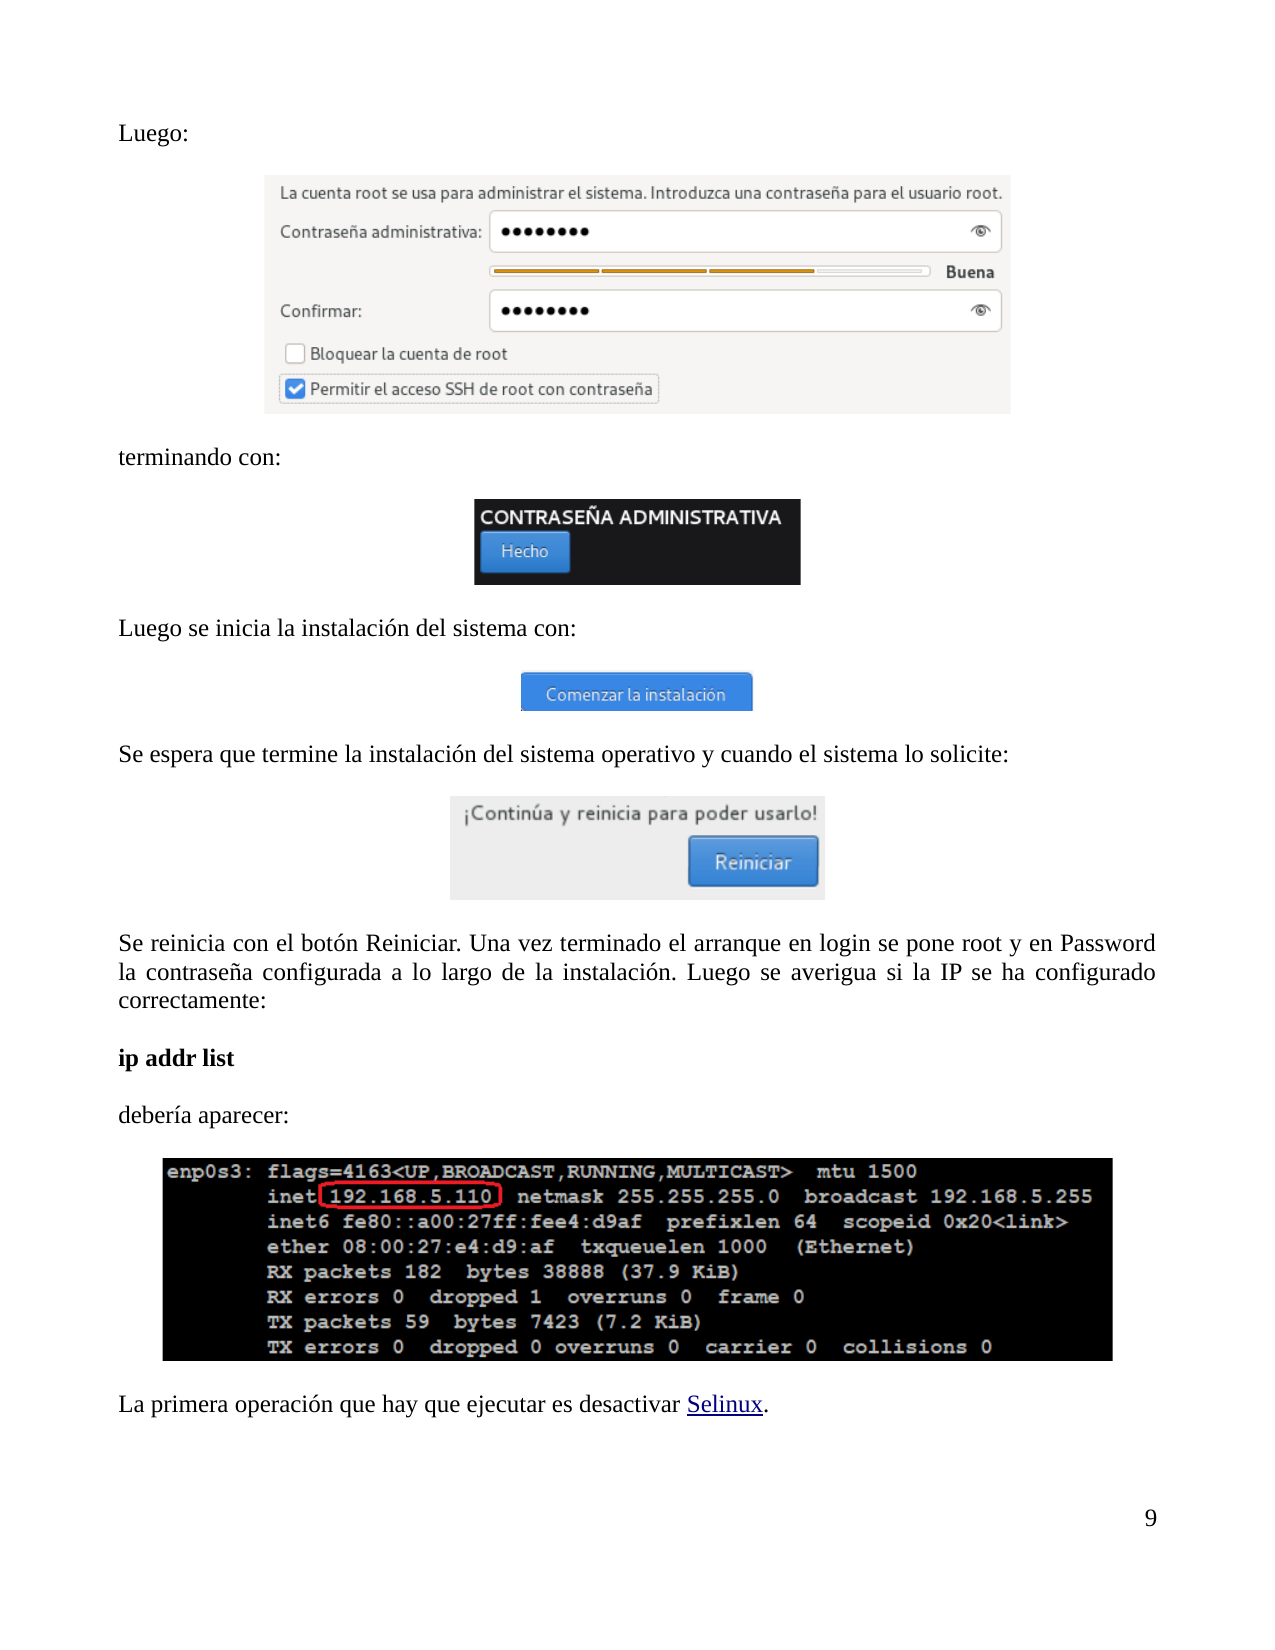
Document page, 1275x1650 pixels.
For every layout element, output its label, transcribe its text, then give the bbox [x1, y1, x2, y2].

picture [162, 1158, 1113, 1361]
text La primera operación que hay que ejecutar es desactivar Selinux. [118, 1389, 1157, 1418]
text terminando con: [118, 442, 1157, 471]
text Se reinicia con el botón Reiniciar. Una vez terminado el arranque en login se pone root y en Password la contraseña configurada a lo largo de la instalación. Luego se averigua si la IP se ha configurado correctamente: [118, 928, 1157, 1014]
text Luego: [118, 118, 1157, 147]
text debería aparecer: [118, 1101, 1157, 1129]
text Se espera que termine la instalación del sistema operativo y cuando el sistema lo solicite: [118, 739, 1157, 768]
picture [474, 499, 801, 585]
picture [264, 175, 1011, 414]
text Luego se inicia la instalación del sistema con: [118, 613, 1157, 642]
picture [521, 670, 754, 711]
text ip addr list [118, 1043, 1157, 1072]
picture [450, 796, 826, 900]
